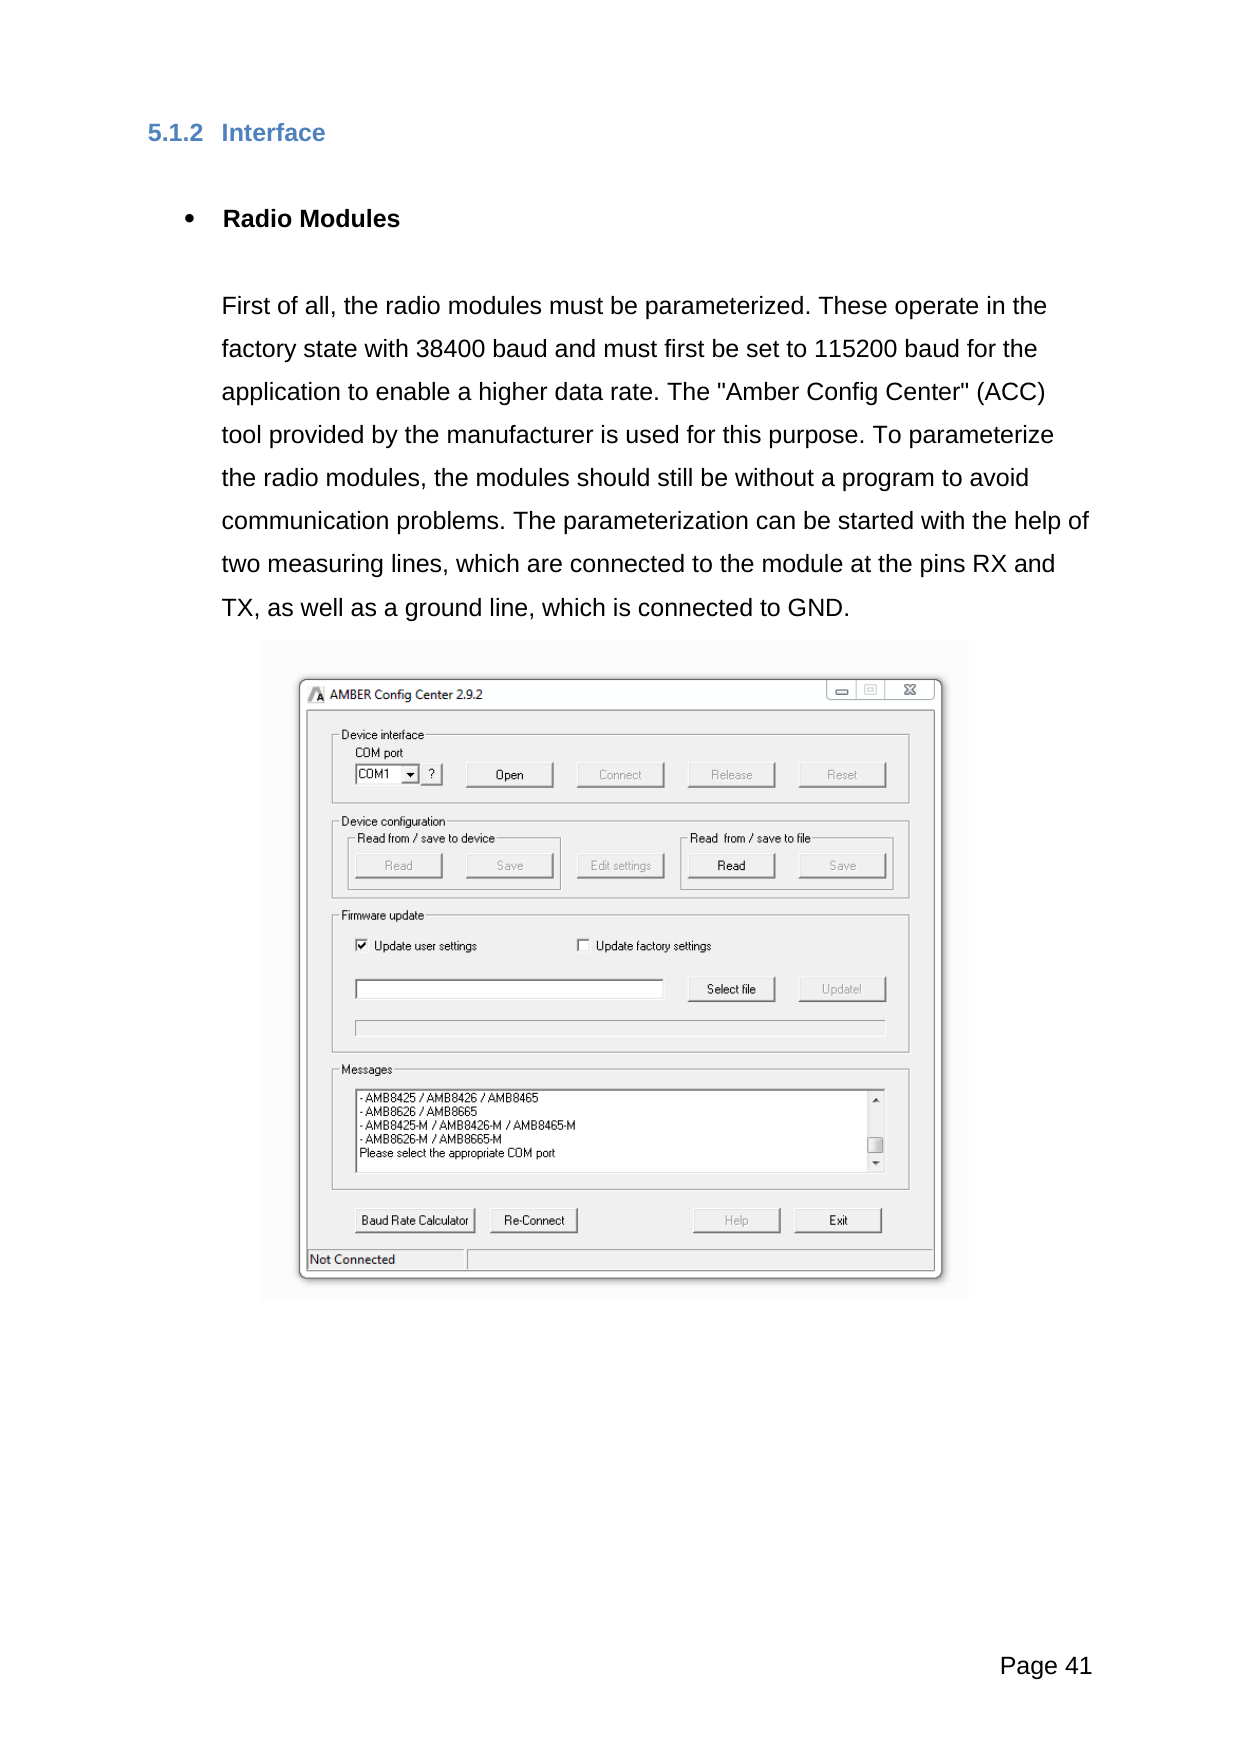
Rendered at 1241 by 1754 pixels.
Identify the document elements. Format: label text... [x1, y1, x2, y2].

subtitle Interface [148, 118, 1092, 147]
picture [260, 641, 974, 1304]
list Radio Modules [185, 204, 1092, 233]
text First of all, the radio modules must be parameterized. These operate in the factory state with 38400 baud and must first be set to 115200 baud for the application to enable a higher data rate. The "Amber Config Center" (ACC) tool provided by the manufacturer is used for this purpose. To parameterize the radio modules, the modules should still be without a program to avoid communication problems. The parameterization can be started with the help of two measuring lines, which are connected to the module at the pins RX and TX, as well as a ground line, which is connected to GND. [221, 291, 1092, 621]
